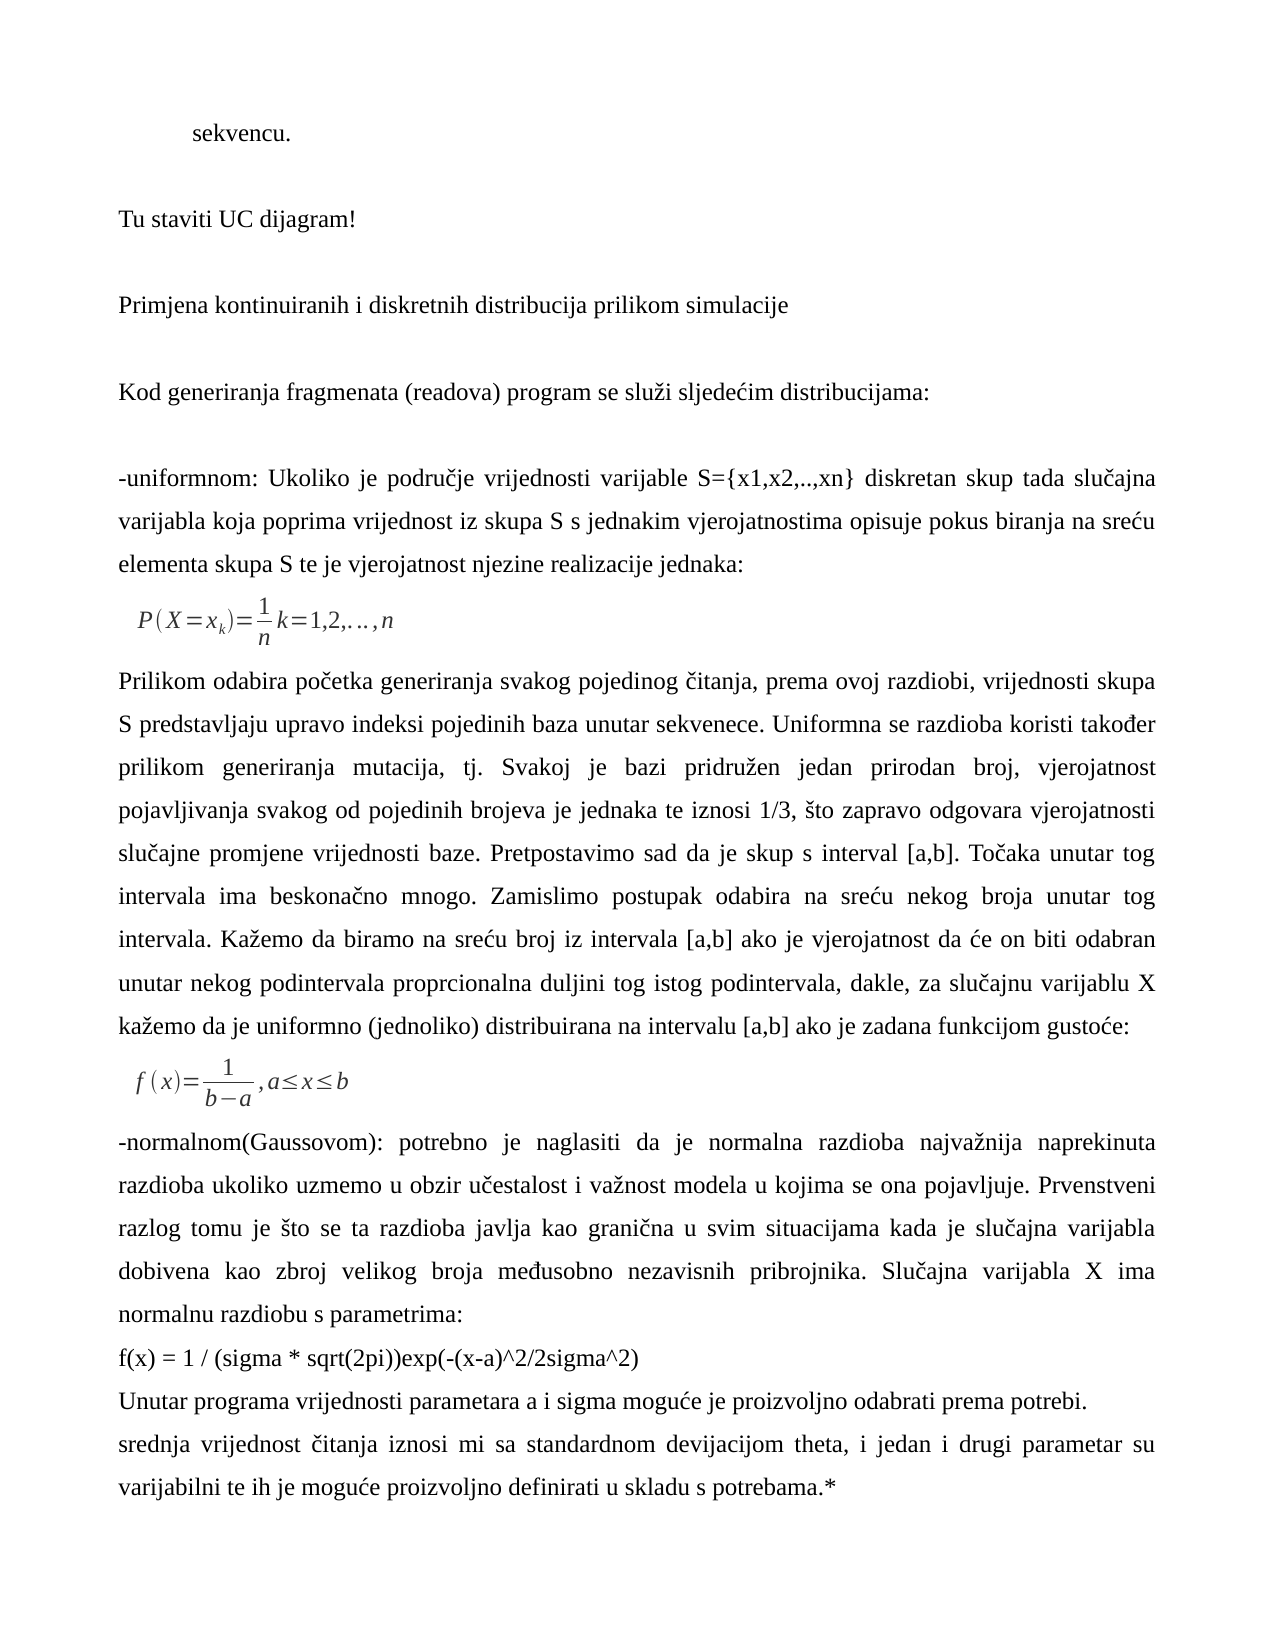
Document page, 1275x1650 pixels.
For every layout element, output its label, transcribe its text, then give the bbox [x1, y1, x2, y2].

text Tu staviti UC dijagram! [118, 204, 1157, 233]
list sekvencu. [154, 118, 1157, 147]
text -uniformnom: Ukoliko je područje vrijednosti varijable S={x1,x2,..,xn} diskretan skup tada slučajna varijabla koja poprima vrijednost iz skupa S s jednakim vjerojatnostima opisuje pokus biranja na sreću elementa skupa S te je vjerojatnost njezine realizacije jednaka: [118, 463, 1157, 578]
text f(x) = 1 / (sigma * sqrt(2pi))exp(-(x-a)^2/2sigma^2) [118, 1343, 1157, 1371]
text srednja vrijednost čitanja iznosi mi sa standardnom devijacijom theta, i jedan i drugi parametar su varijabilni te ih je moguće proizvoljno definirati u skladu s potrebama.* [118, 1429, 1157, 1501]
text Primjena kontinuiranih i diskretnih distribucija prilikom simulacije [118, 291, 1157, 319]
text Kod generiranja fragmenata (readova) program se služi sljedećim distribucijama: [118, 377, 1157, 406]
text Unutar programa vrijednosti parametara a i sigma moguće je proizvoljno odabrati prema potrebi. [118, 1386, 1157, 1414]
text Prilikom odabira početka generiranja svakog pojedinog čitanja, prema ovoj razdiobi, vrijednosti skupa S predstavljaju upravo indeksi pojedinih baza unutar sekvenece. Uniformna se razdioba koristi također prilikom generiranja mutacija, tj. Svakoj je bazi pridružen jedan prirodan broj, vjerojatnost pojavljivanja svakog od pojedinih brojeva je jednaka te iznosi 1/3, što zapravo odgovara vjerojatnosti slučajne promjene vrijednosti baze. Pretpostavimo sad da je skup s interval [a,b]. Točaka unutar tog intervala ima beskonačno mnogo. Zamislimo postupak odabira na sreću nekog broja unutar tog intervala. Kažemo da biramo na sreću broj iz intervala [a,b] ako je vjerojatnost da će on biti odabran unutar nekog podintervala proprcionalna duljini tog istog podintervala, dakle, za slučajnu varijablu X kažemo da je uniformno (jednoliko) distribuirana na intervalu [a,b] ako je zadana funkcijom gustoće: [118, 666, 1157, 1039]
text -normalnom(Gaussovom): potrebno je naglasiti da je normalna razdioba najvažnija naprekinuta razdioba ukoliko uzmemo u obzir učestalost i važnost modela u kojima se ona pojavljuje. Prvenstveni razlog tomu je što se ta razdioba javlja kao granična u svim situacijama kada je slučajna varijabla dobivena kao zbroj velikog broja međusobno nezavisnih pribrojnika. Slučajna varijabla X ima normalnu razdiobu s parametrima: [118, 1127, 1157, 1328]
